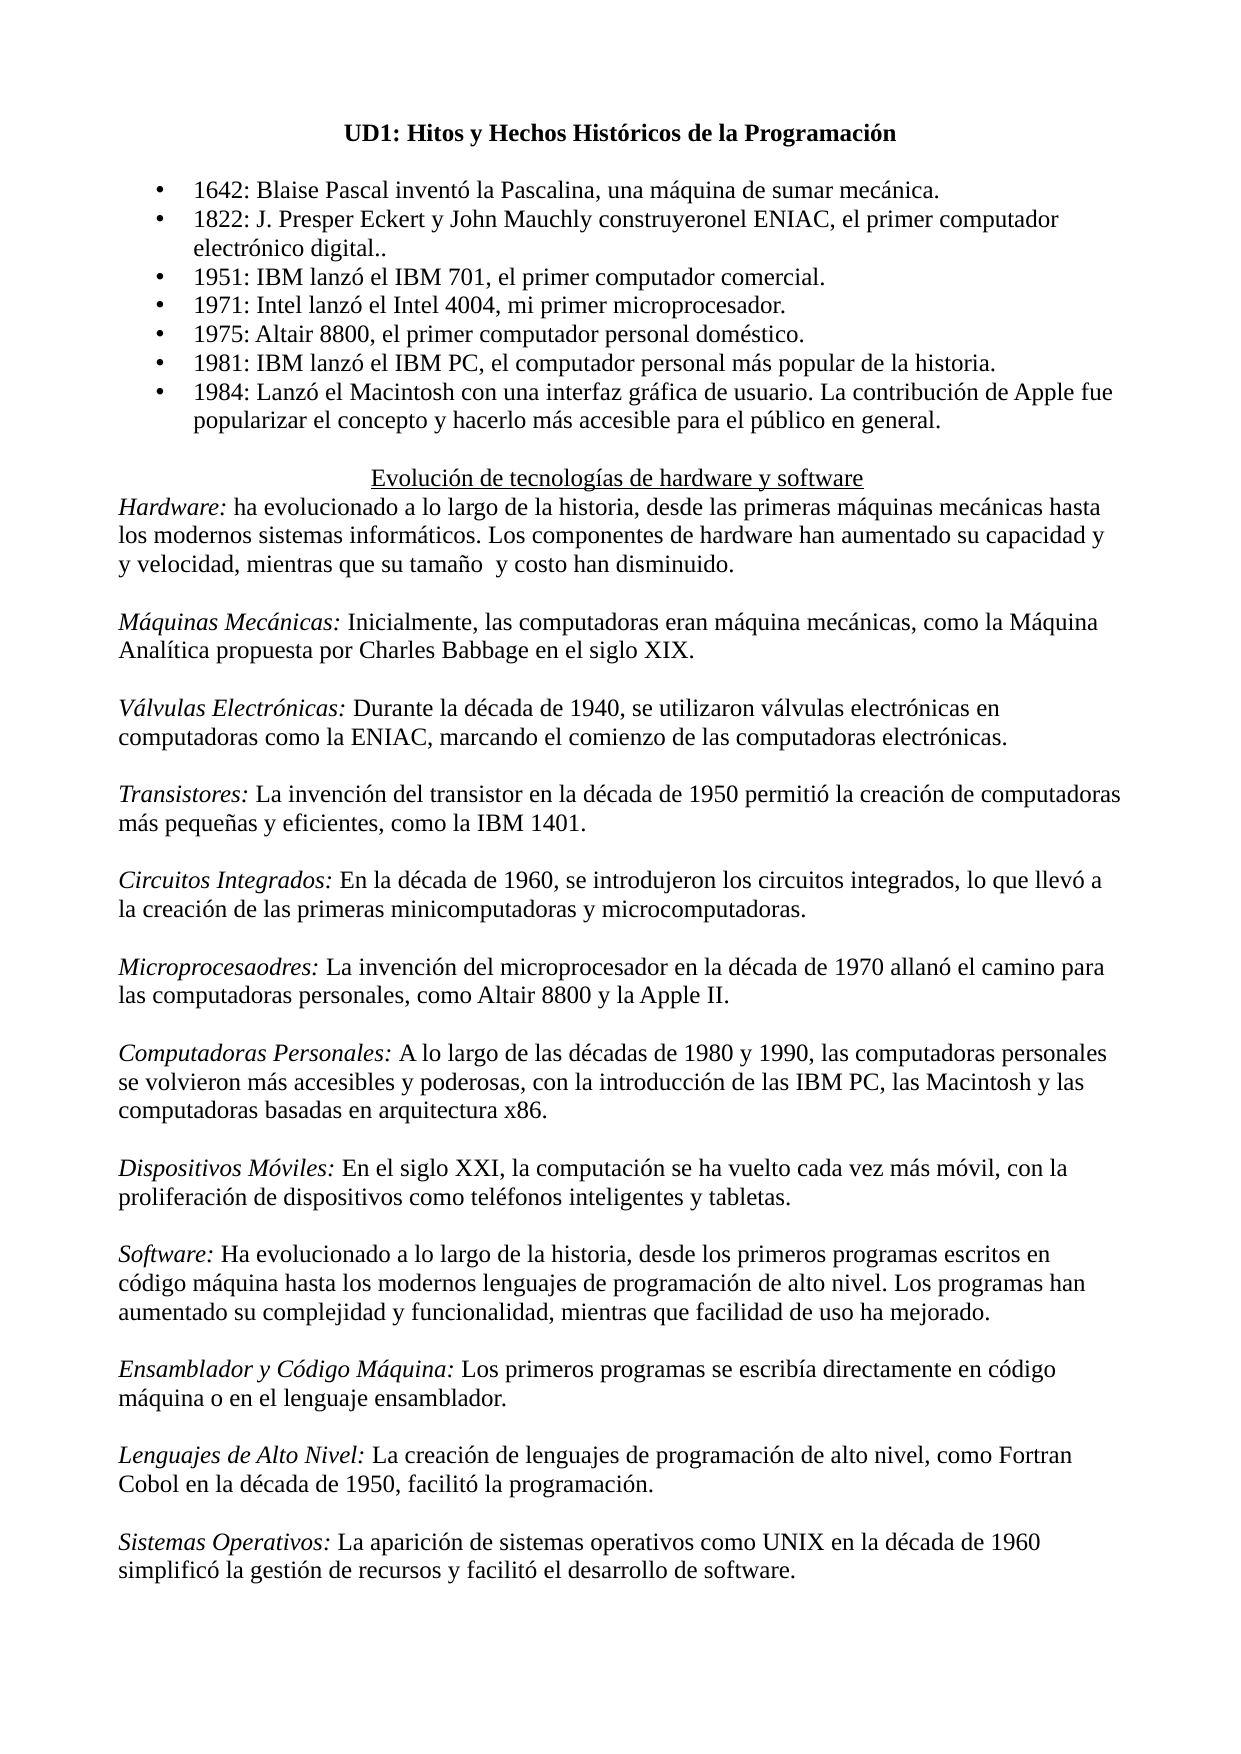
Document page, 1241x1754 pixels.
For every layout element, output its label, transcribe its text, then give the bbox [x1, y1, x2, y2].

text Evolución de tecnologías de hardware y software [118, 463, 1122, 492]
text Microprocesaodres: La invención del microprocesador en la década de 1970 allanó el camino para las computadoras personales, como Altair 8800 y la Apple II. [118, 952, 1122, 1009]
text Sistemas Operativos: La aparición de sistemas operativos como UNIX en la década de 1960 simplificó la gestión de recursos y facilitó el desarrollo de software. [118, 1527, 1122, 1584]
text Lenguajes de Alto Nivel: La creación de lenguajes de programación de alto nivel, como Fortran Cobol en la década de 1950, facilitó la programación. [118, 1441, 1122, 1498]
list 1984: Lanzó el Macintosh con una interfaz gráfica de usuario. La contribución de Apple fue popularizar el concepto y hacerlo más accesible para el público en general. [156, 377, 1122, 434]
text Ensamblador y Código Máquina: Los primeros programas se escribía directamente en código máquina o en el lenguaje ensamblador. [118, 1354, 1122, 1412]
list 1971: Intel lanzó el Intel 4004, mi primer microprocesador. [156, 291, 1122, 319]
text Computadoras Personales: A lo largo de las décadas de 1980 y 1990, las computadoras personales se volvieron más accesibles y poderosas, con la introducción de las IBM PC, las Macintosh y las computadoras basadas en arquitectura x86. [118, 1038, 1122, 1124]
text Hardware: ha evolucionado a lo largo de la historia, desde las primeras máquinas mecánicas hasta los modernos sistemas informáticos. Los componentes de hardware han aumentado su capacidad y y velocidad, mientras que su tamaño y costo han disminuido. [118, 492, 1122, 578]
list 1975: Altair 8800, el primer computador personal doméstico. [156, 319, 1122, 348]
list 1951: IBM lanzó el IBM 701, el primer computador comercial. [156, 262, 1122, 291]
list 1981: IBM lanzó el IBM PC, el computador personal más popular de la historia. [156, 348, 1122, 377]
text Software: Ha evolucionado a lo largo de la historia, desde los primeros programas escritos en código máquina hasta los modernos lenguajes de programación de alto nivel. Los programas han aumentado su complejidad y funcionalidad, mientras que facilidad de uso ha mejorado. [118, 1239, 1122, 1326]
text Válvulas Electrónicas: Durante la década de 1940, se utilizaron válvulas electrónicas en computadoras como la ENIAC, marcando el comienzo de las computadoras electrónicas. [118, 693, 1122, 751]
text Dispositivos Móviles: En el siglo XXI, la computación se ha vuelto cada vez más móvil, con la proliferación de dispositivos como teléfonos inteligentes y tabletas. [118, 1153, 1122, 1211]
list 1642: Blaise Pascal inventó la Pascalina, una máquina de sumar mecánica. [156, 176, 1122, 204]
text Circuitos Integrados: En la década de 1960, se introdujeron los circuitos integrados, lo que llevó a la creación de las primeras minicomputadoras y microcomputadoras. [118, 866, 1122, 923]
text Máquinas Mecánicas: Inicialmente, las computadoras eran máquina mecánicas, como la Máquina Analítica propuesta por Charles Babbage en el siglo XIX. [118, 607, 1122, 664]
list 1822: J. Presper Eckert y John Mauchly construyeronel ENIAC, el primer computador electrónico digital.. [156, 204, 1122, 262]
text Transistores: La invención del transistor en la década de 1950 permitió la creación de computadoras más pequeñas y eficientes, como la IBM 1401. [118, 779, 1122, 837]
text UD1: Hitos y Hechos Históricos de la Programación [118, 118, 1122, 147]
